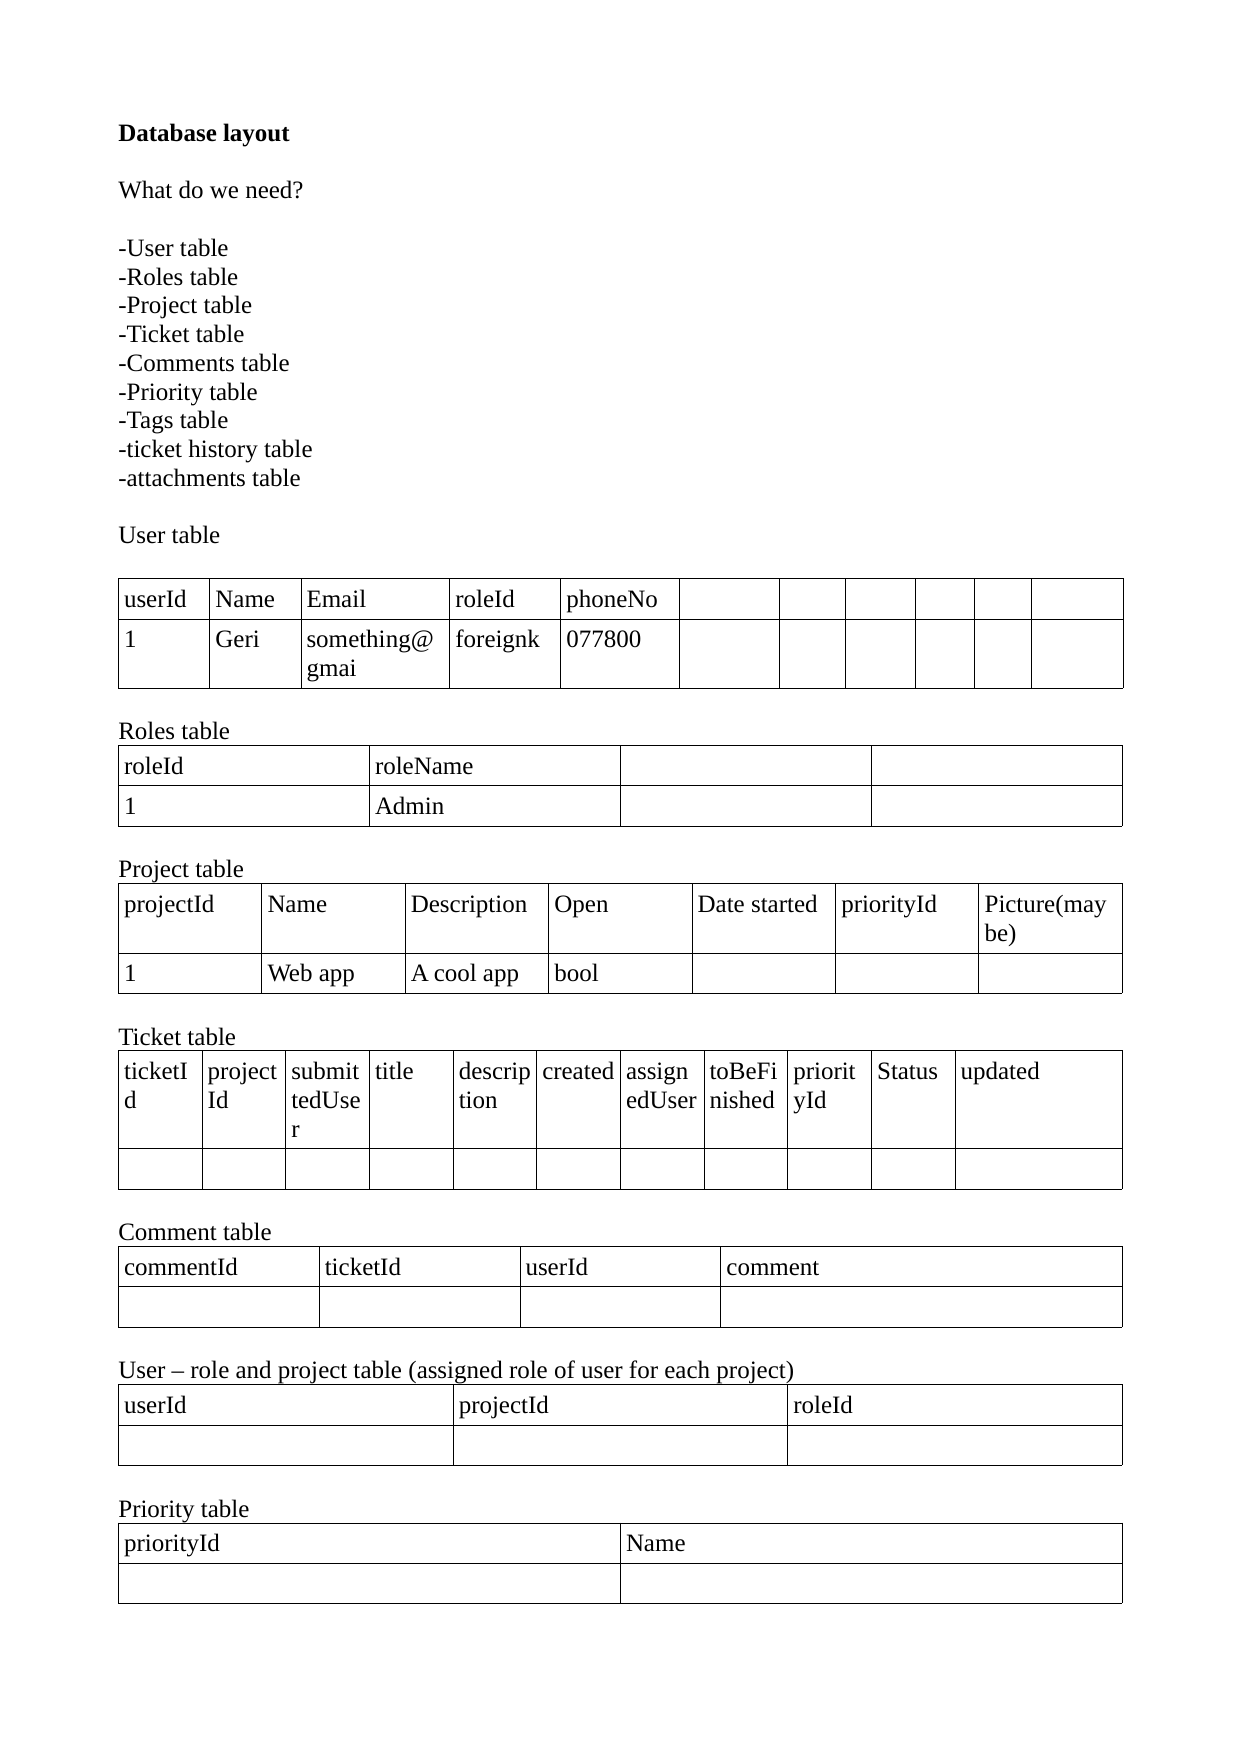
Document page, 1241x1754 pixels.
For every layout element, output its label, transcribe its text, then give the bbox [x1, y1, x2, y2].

text Ticket table [118, 1022, 1122, 1050]
table_cell [680, 620, 779, 687]
table_cell [621, 1564, 1122, 1603]
text -Tags table [118, 406, 1122, 434]
table_cell [454, 1149, 536, 1188]
table_header Name [621, 1524, 1122, 1563]
table_header [916, 579, 974, 618]
text -Ticket table [118, 319, 1122, 348]
table_header ticketId [320, 1247, 520, 1286]
table_cell [872, 1149, 955, 1188]
table_cell Geri [210, 620, 301, 687]
table_header submittedUser [286, 1051, 369, 1148]
table_header description [454, 1051, 536, 1148]
table_header roleId [788, 1385, 1122, 1424]
table_cell [621, 1149, 704, 1188]
table_cell [454, 1426, 787, 1465]
table_header projectId [119, 884, 261, 952]
table_header [1032, 579, 1123, 618]
table_cell [788, 1149, 871, 1188]
table_header assignedUser [621, 1051, 704, 1148]
table_cell [693, 954, 835, 993]
text Project table [118, 854, 1122, 883]
table_cell [916, 620, 974, 687]
table_header Open [549, 884, 692, 952]
table_header Description [406, 884, 548, 952]
table_header priorityId [788, 1051, 871, 1148]
table_cell 1 [119, 954, 261, 993]
table_cell [780, 620, 845, 687]
table_header [975, 579, 1031, 618]
text Comment table [118, 1217, 1122, 1246]
table_cell [1032, 620, 1123, 687]
text What do we need? [118, 176, 1122, 204]
table_cell [320, 1287, 520, 1327]
text Roles table [118, 716, 1122, 745]
table_header Picture(maybe) [979, 884, 1122, 952]
table_header roleName [370, 746, 620, 785]
table_header Name [262, 884, 405, 952]
table_cell [872, 786, 1122, 826]
table_header title [370, 1051, 453, 1148]
table_header Name [210, 579, 301, 618]
table_header projectId [454, 1385, 787, 1424]
text -attachments table [118, 463, 1122, 492]
text -User table [118, 233, 1122, 262]
table_cell [521, 1287, 720, 1327]
table_cell Web app [262, 954, 405, 993]
table_cell 077800 [561, 620, 679, 687]
table_header [680, 579, 779, 618]
text User – role and project table (assigned role of user for each project) [118, 1356, 1122, 1384]
table_cell [119, 1564, 620, 1603]
table_header Date started [693, 884, 835, 952]
table_header phoneNo [561, 579, 679, 618]
table_cell [370, 1149, 453, 1188]
text -ticket history table [118, 434, 1122, 463]
table_header roleId [119, 746, 369, 785]
text -Priority table [118, 377, 1122, 406]
table_header priorityId [119, 1524, 620, 1563]
table_header projectId [203, 1051, 285, 1148]
text Database layout [118, 118, 1122, 147]
table_header created [537, 1051, 620, 1148]
table_header userId [119, 579, 209, 618]
text User table [118, 521, 1122, 549]
table_header userId [521, 1247, 720, 1286]
table_cell bool [549, 954, 692, 993]
text -Project table [118, 291, 1122, 319]
table_cell [119, 1287, 319, 1327]
table_cell [956, 1149, 1122, 1188]
table_header [780, 579, 845, 618]
table_cell [119, 1149, 202, 1188]
table_cell [836, 954, 978, 993]
table_header commentId [119, 1247, 319, 1286]
table_cell [788, 1426, 1122, 1465]
table_cell [621, 786, 871, 826]
table_header [621, 746, 871, 785]
table_header comment [721, 1247, 1122, 1286]
table_cell A cool app [406, 954, 548, 993]
table_header Email [302, 579, 449, 618]
text Priority table [118, 1494, 1122, 1522]
table_header toBeFinished [705, 1051, 787, 1148]
table_header [846, 579, 915, 618]
table_cell [705, 1149, 787, 1188]
table_header updated [956, 1051, 1122, 1148]
text -Roles table [118, 262, 1122, 291]
table_cell [203, 1149, 285, 1188]
table_cell foreignk [450, 620, 560, 687]
table_header priorityId [836, 884, 978, 952]
table_cell [286, 1149, 369, 1188]
table_cell [537, 1149, 620, 1188]
table_header [872, 746, 1122, 785]
table_cell [975, 620, 1031, 687]
table_cell 1 [119, 620, 209, 687]
table_cell something@gmai [302, 620, 449, 687]
table_cell [721, 1287, 1122, 1327]
table_header roleId [450, 579, 560, 618]
table_cell [846, 620, 915, 687]
table_cell 1 [119, 786, 369, 826]
table_header userId [119, 1385, 453, 1424]
table_header ticketId [119, 1051, 202, 1148]
table_cell Admin [370, 786, 620, 826]
table_cell [119, 1426, 453, 1465]
table_cell [979, 954, 1122, 993]
table_header Status [872, 1051, 955, 1148]
text -Comments table [118, 348, 1122, 377]
